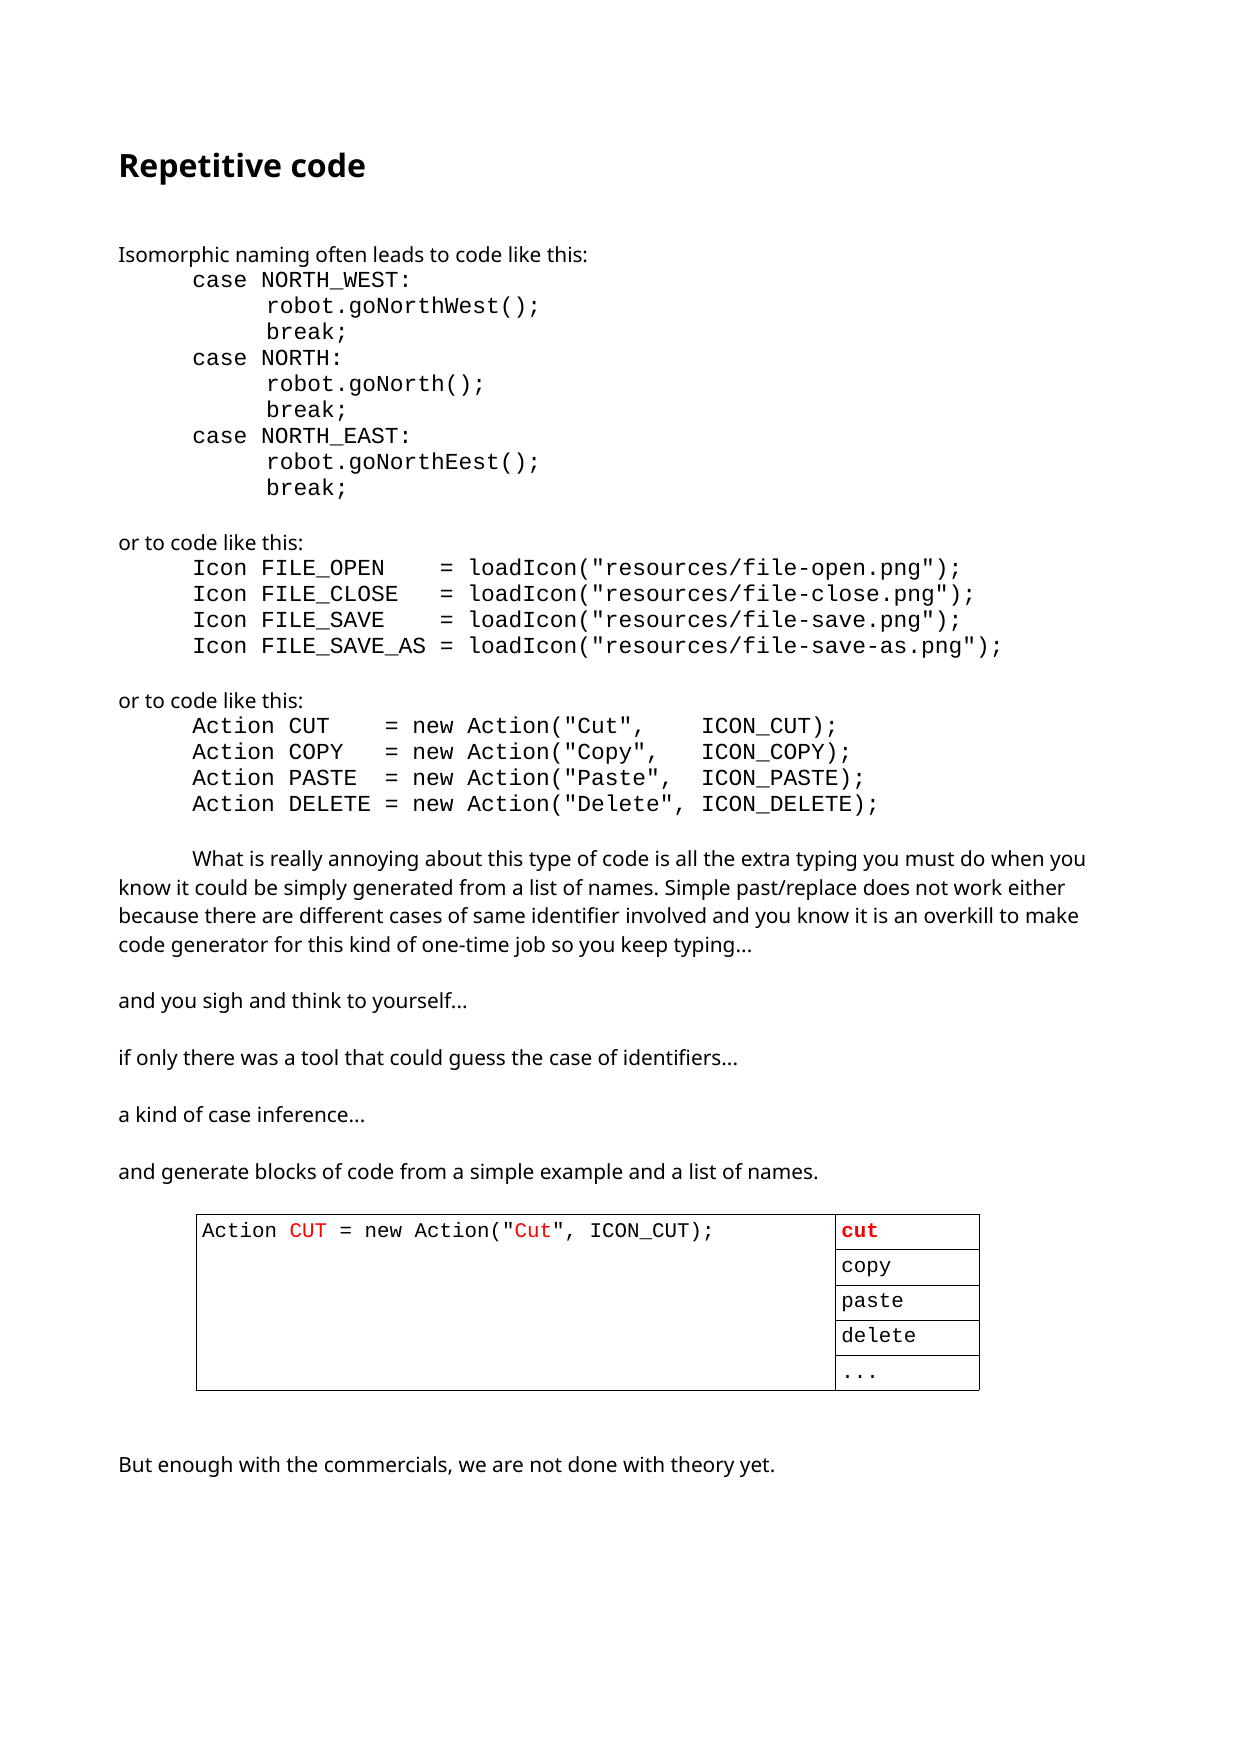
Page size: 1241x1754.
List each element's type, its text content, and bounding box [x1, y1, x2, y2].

text case NORTH_WEST: robot.goNorthWest(); break; case NORTH: robot.goNorth(); break; case NORTH_EAST: robot.goNorthEest(); break; [192, 269, 1122, 502]
text or to code like this: [118, 686, 1122, 715]
text But enough with the commercials, we are not done with theory yet. [118, 1427, 1122, 1479]
text or to code like this: [118, 528, 1122, 557]
text and you sigh and think to yourself... [118, 987, 1122, 1015]
subtitle Repetitive code [118, 143, 1122, 187]
text and generate blocks of code from a simple example and a list of names. [118, 1157, 1122, 1186]
text Action CUT = new Action("Cut", ICON_CUT); Action COPY = new Action("Copy", ICON_COPY); Action PASTE = new Action("Paste", ICON_PASTE); Action DELETE = new Action("Delete", ICON_DELETE); [192, 715, 1122, 844]
table_header Action CUT = new Action("Cut", ICON_CUT); [197, 1215, 835, 1390]
text Icon FILE_OPEN = loadIcon("resources/file-open.png"); Icon FILE_CLOSE = loadIcon("resources/file-close.png"); Icon FILE_SAVE = loadIcon("resources/file-save.png"); Icon FILE_SAVE_AS = loadIcon("resources/file-save-as.png"); [192, 557, 1122, 686]
text What is really annoying about this type of code is all the extra typing you must do when you know it could be simply generated from a list of names. Simple past/replace does not work either because there are different cases of same identifier involved and you know it is an overkill to make code generator for this kind of one-time job so you keep typing... [118, 844, 1122, 958]
table_header cut [836, 1215, 979, 1249]
table_cell copy [836, 1250, 979, 1284]
table_cell delete [836, 1321, 979, 1355]
table_cell paste [836, 1286, 979, 1320]
table_cell ... [836, 1356, 979, 1390]
text Isomorphic naming often leads to code like this: [118, 240, 1122, 269]
text if only there was a tool that could guess the case of identifiers... [118, 1043, 1122, 1072]
text a kind of case inference... [118, 1100, 1122, 1129]
